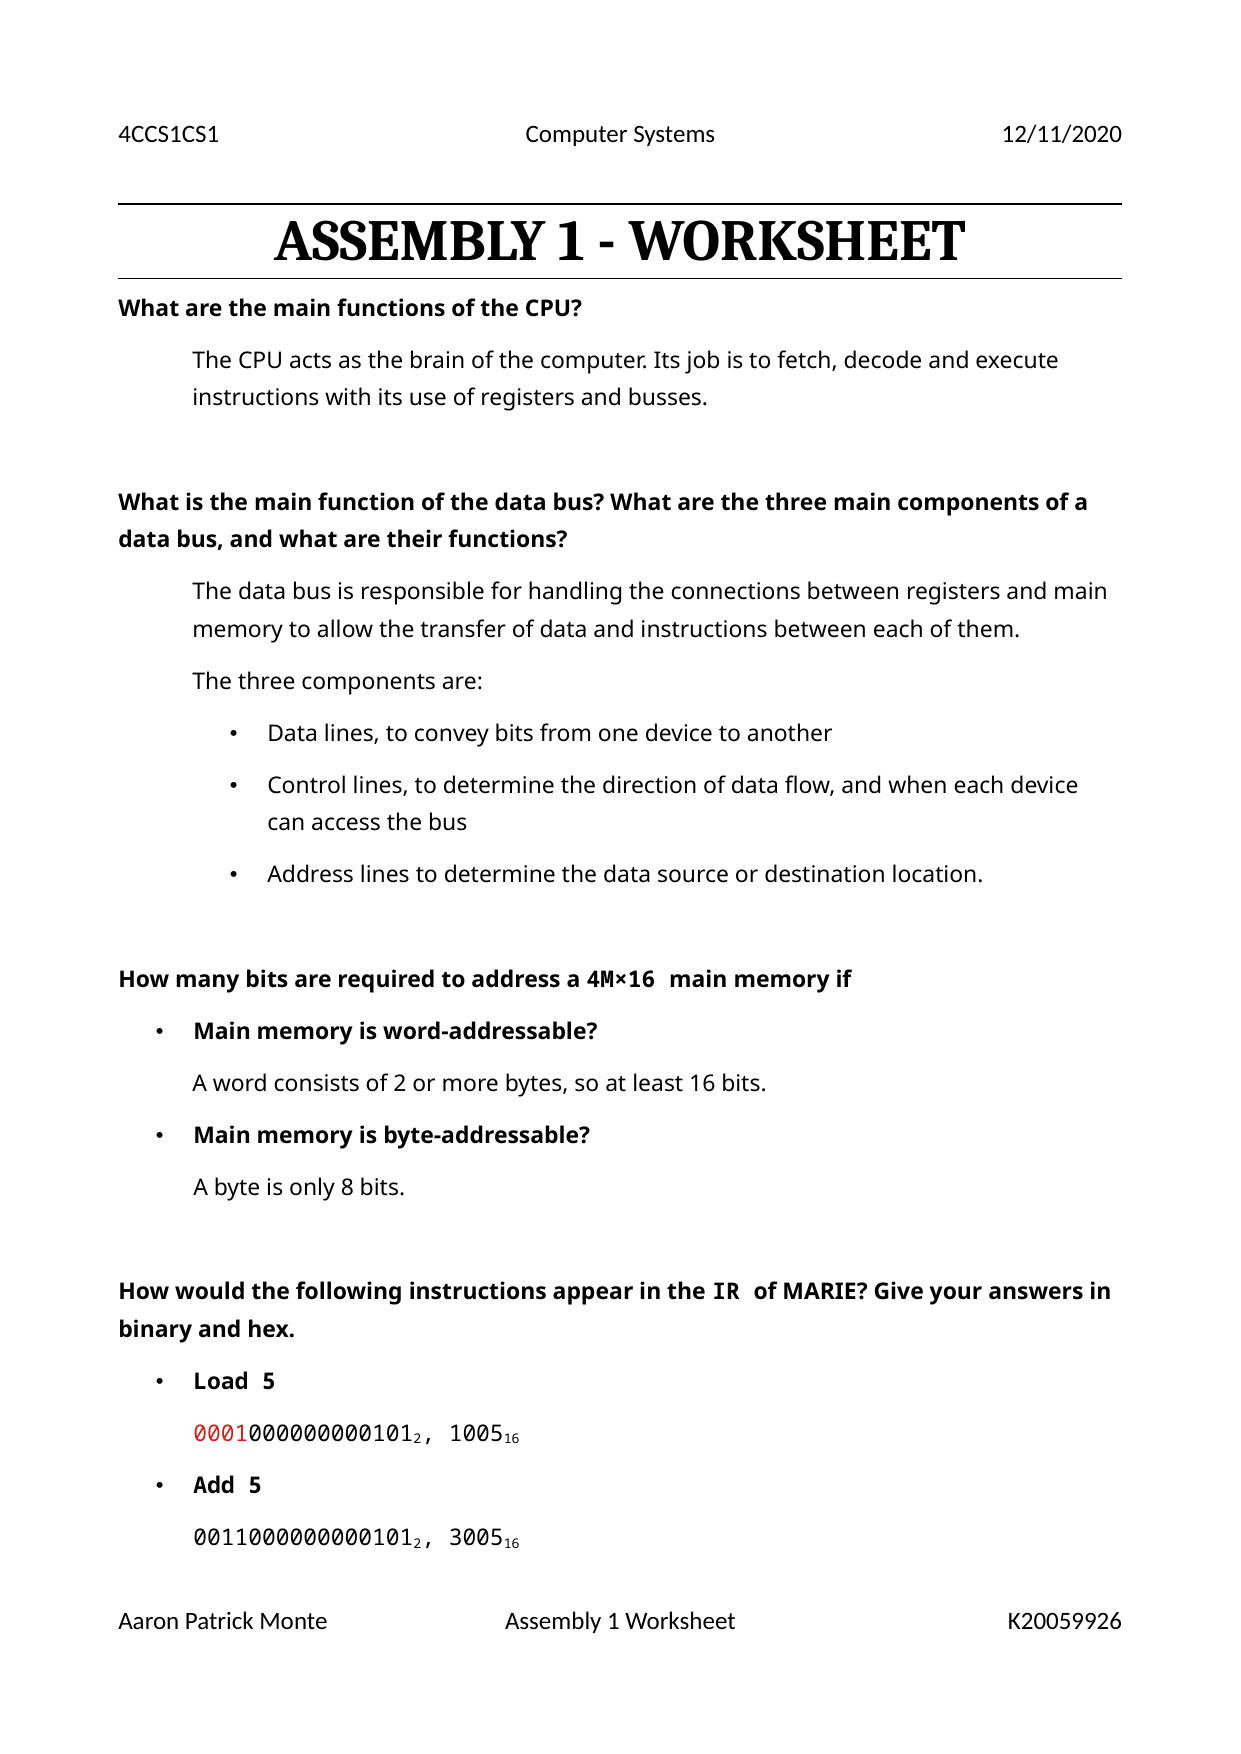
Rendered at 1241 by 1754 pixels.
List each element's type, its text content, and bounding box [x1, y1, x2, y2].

text How would the following instructions appear in the IR of MARIE? Give your answers in binary and hex. [118, 1275, 1122, 1344]
list Control lines, to determine the direction of data flow, and when each device can access the bus [229, 769, 1122, 837]
list 00010000000001012, 100516 [156, 1417, 1122, 1448]
text The data bus is responsible for handling the connections between registers and main memory to allow the transfer of data and instructions between each of them. [118, 575, 1122, 644]
list A byte is only 8 bits. [156, 1171, 1122, 1202]
title Assembly 1 - Worksheet [118, 205, 1122, 278]
text The CPU acts as the brain of the computer. Its job is to fetch, decode and execute instructions with its use of registers and busses. [118, 344, 1122, 412]
list Data lines, to convey bits from one device to another [229, 717, 1122, 748]
list Main memory is word-addressable? [156, 1014, 1122, 1046]
text A word consists of 2 or more bytes, so at least 16 bits. [118, 1067, 1122, 1098]
text How many bits are required to address a 4M×16 main memory if [118, 962, 1122, 994]
list 00110000000001012, 300516 [156, 1521, 1122, 1552]
text What are the main functions of the CPU? [118, 292, 1122, 323]
list Add 5 [156, 1469, 1122, 1500]
list Address lines to determine the data source or destination location. [229, 858, 1122, 889]
text The three components are: [118, 664, 1122, 696]
list Main memory is byte-addressable? [156, 1119, 1122, 1150]
list Load 5 [156, 1364, 1122, 1396]
text What is the main function of the data bus? What are the three main components of a data bus, and what are their functions? [118, 485, 1122, 554]
